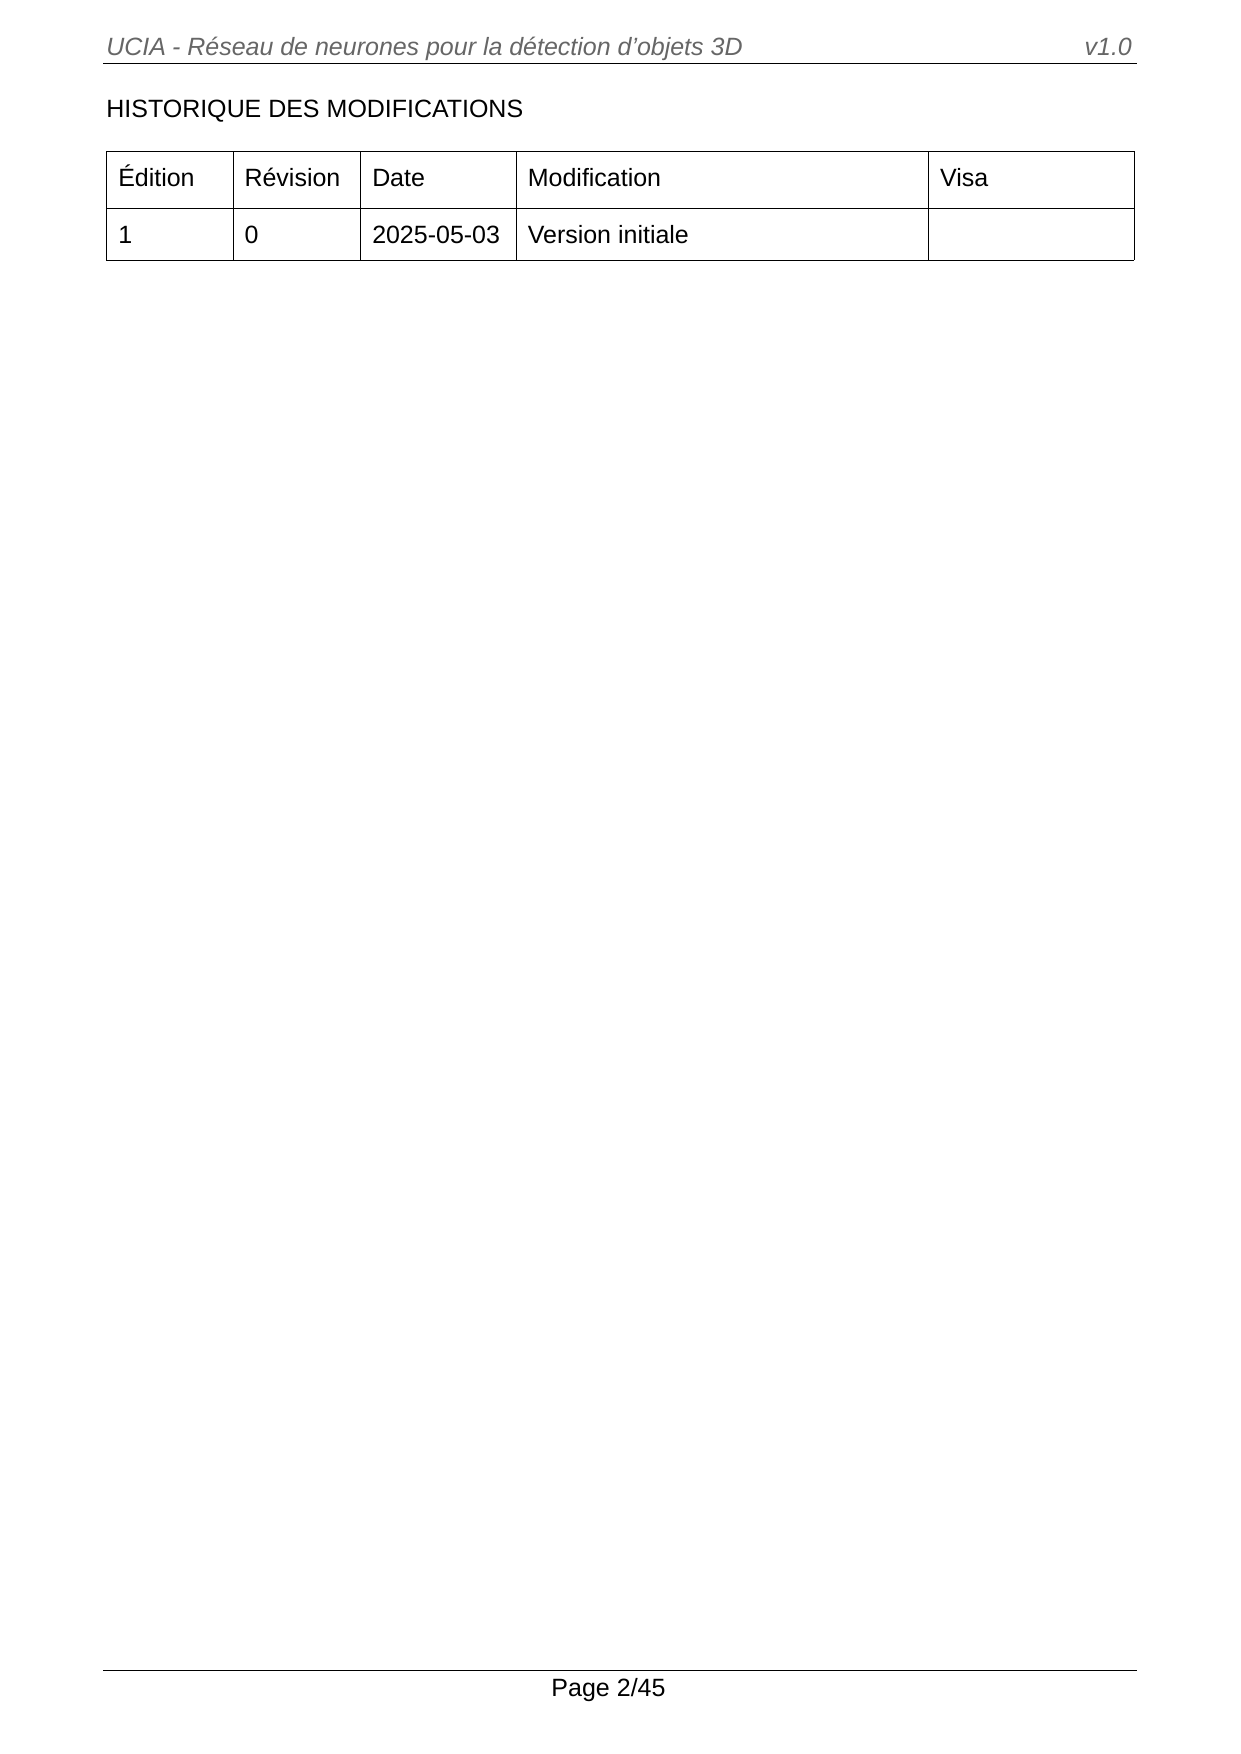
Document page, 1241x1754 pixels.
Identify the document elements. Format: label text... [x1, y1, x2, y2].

table_header Révision [234, 152, 360, 208]
table_cell 2025-05-03 [361, 209, 516, 260]
table_cell [929, 209, 1134, 260]
table_cell Version initiale [517, 209, 928, 260]
table_header Modification [517, 152, 928, 208]
table_cell 1 [107, 209, 233, 260]
table_header Date [361, 152, 516, 208]
table_cell 0 [234, 209, 360, 260]
text HISTORIQUE DES MODIFICATIONS [106, 94, 1134, 122]
table_header Visa [929, 152, 1134, 208]
table_header Édition [107, 152, 233, 208]
